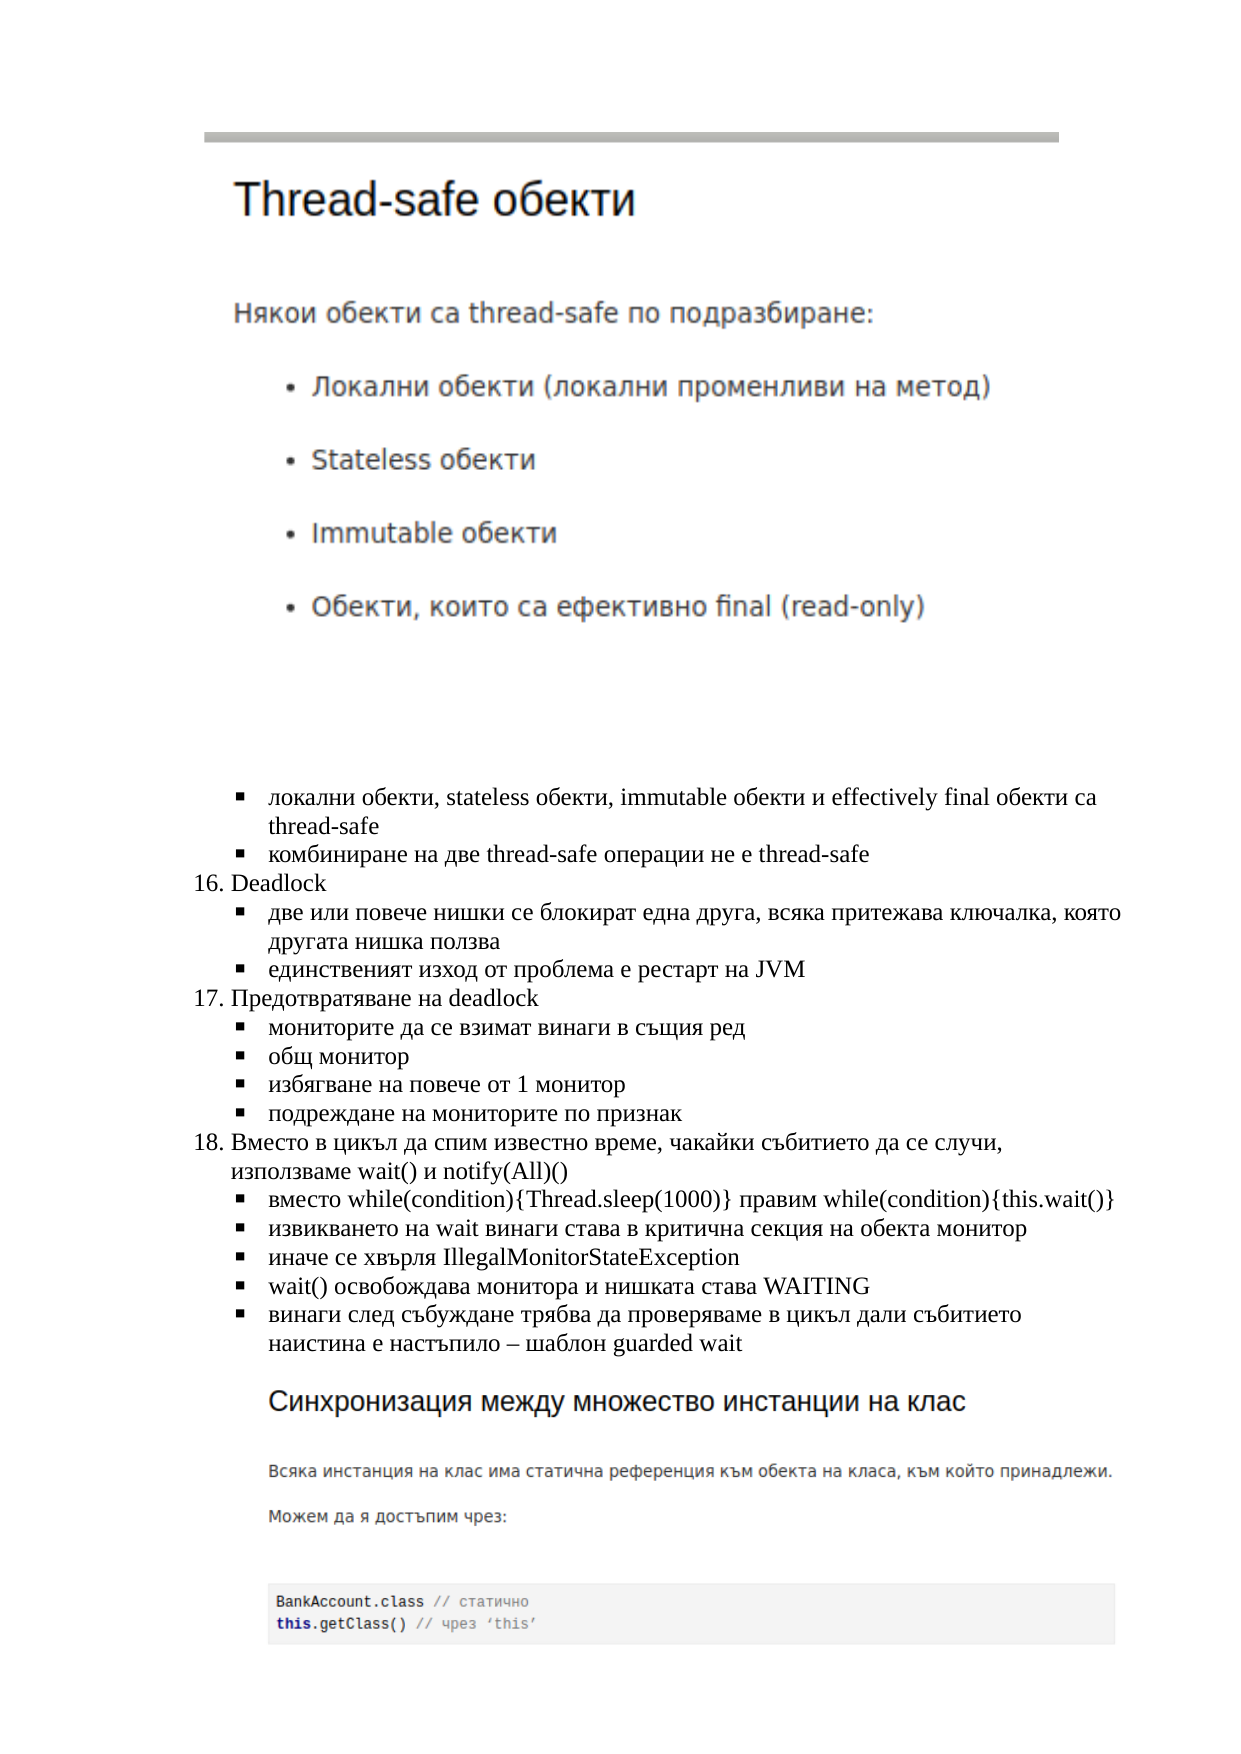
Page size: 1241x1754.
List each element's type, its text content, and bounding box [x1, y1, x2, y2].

list Предотвратяване на deadlock [193, 983, 1122, 1012]
list Deadlock [193, 868, 1122, 897]
list единственият изход от проблема е рестарт на JVM [231, 954, 1122, 983]
list мониторите да се взимат винаги в същия ред [231, 1012, 1122, 1041]
list wait() освобождава монитора и нишката става WAITING [231, 1271, 1122, 1299]
list общ монитор [231, 1041, 1122, 1069]
picture [239, 1372, 1131, 1663]
list избягване на повече от 1 монитор [231, 1069, 1122, 1098]
list подреждане на мониторите по признак [231, 1098, 1122, 1127]
list две или повече нишки се блокират една друга, всяка притежава ключалка, която другата нишка ползва [231, 897, 1122, 954]
list локални обекти, stateless обекти, immutable обекти и effectively final обекти са thread-safe [231, 782, 1122, 839]
list извикването на wait винаги става в критична секция на обекта монитор [231, 1213, 1122, 1242]
list вместо while(condition){Thread.sleep(1000)} правим while(condition){this.wait()} [231, 1184, 1122, 1213]
picture [204, 132, 1059, 696]
list винаги след събуждане трябва да проверяваме в цикъл дали събитието наистина е настъпило – шаблон guarded wait [231, 1299, 1122, 1357]
list комбиниране на две thread-safe операции не е thread-safe [231, 839, 1122, 868]
list иначе се хвърля IllegalMonitorStateException [231, 1242, 1122, 1271]
list Вместо в цикъл да спим известно време, чакайки събитието да се случи, използваме wait() и notify(All)() [193, 1127, 1122, 1184]
